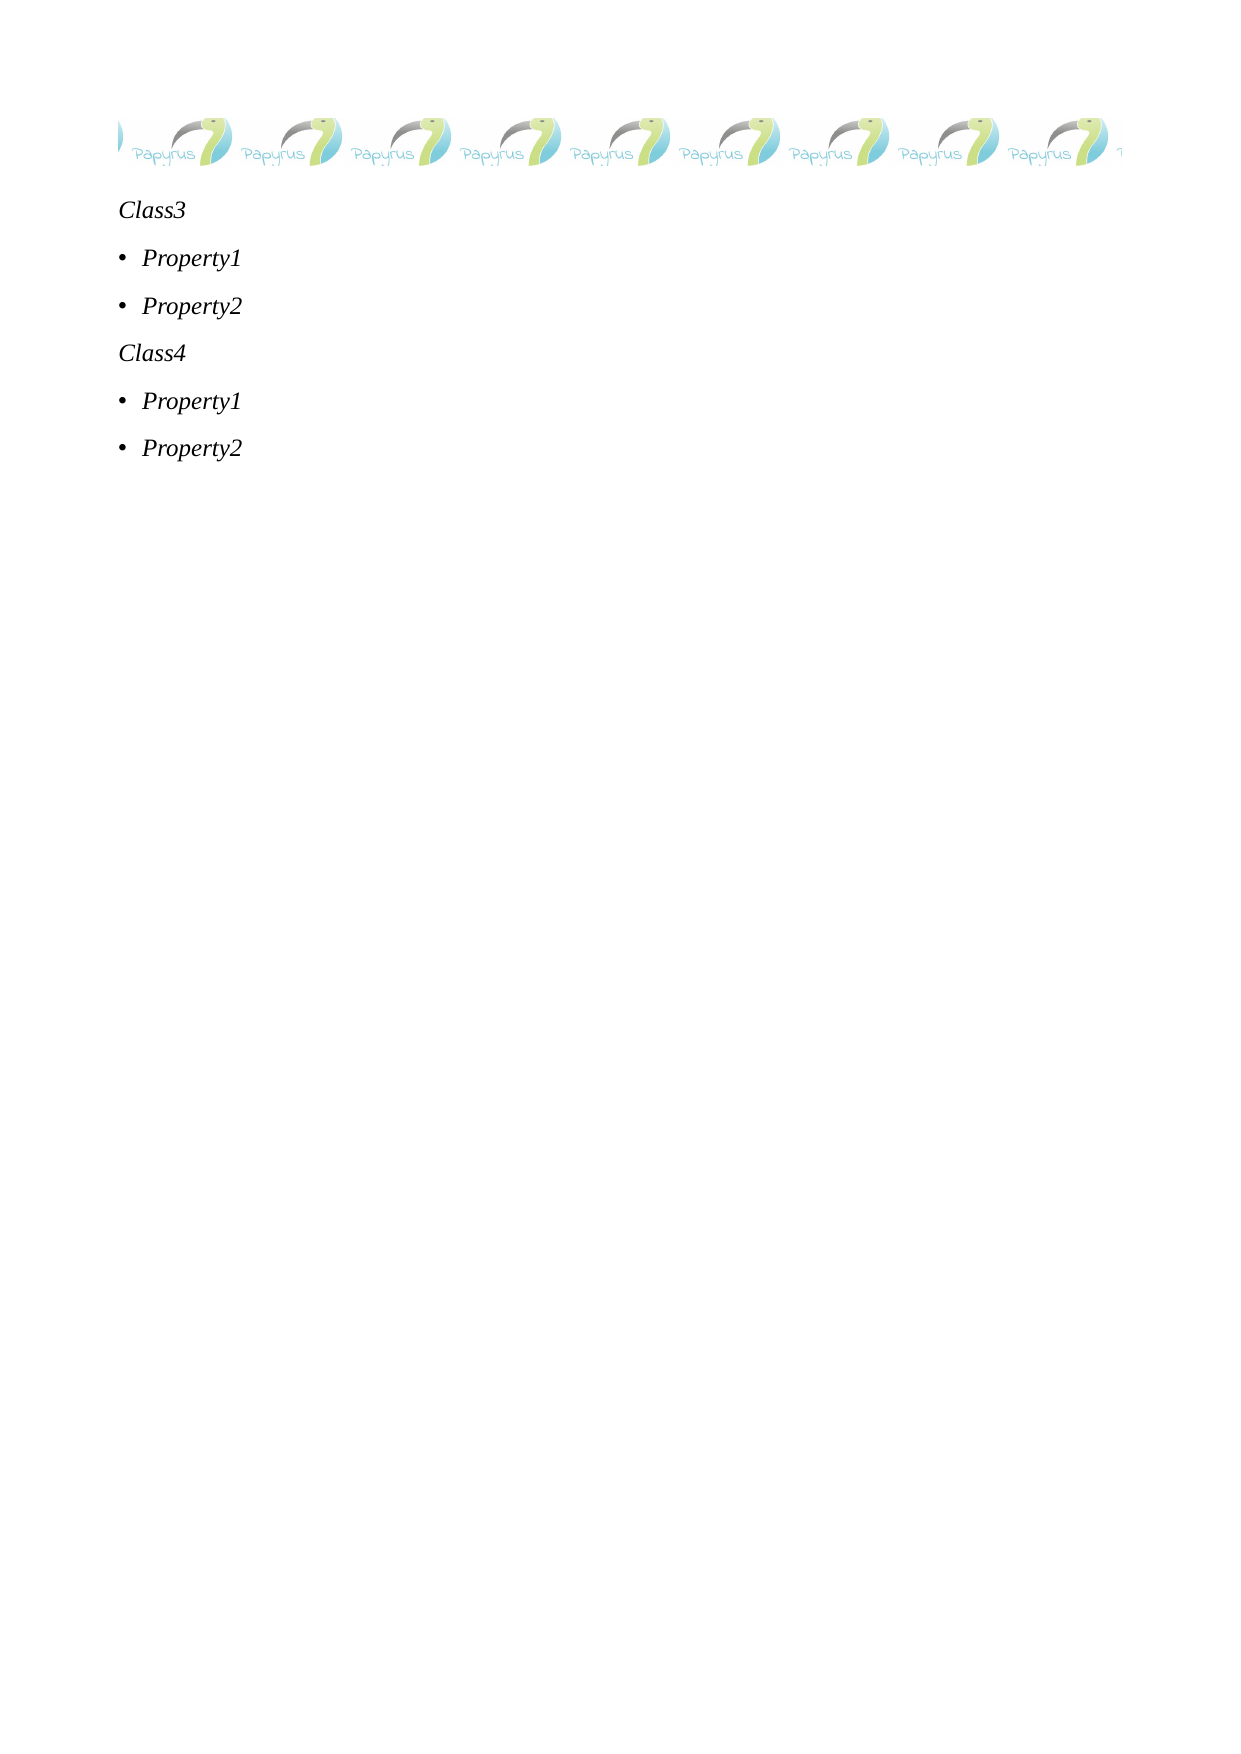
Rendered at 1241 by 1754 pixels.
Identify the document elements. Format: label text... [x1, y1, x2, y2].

list Property2 [118, 433, 1122, 462]
text Class4 [118, 338, 1122, 367]
list Property1 [118, 243, 1122, 272]
list Property2 [118, 291, 1122, 319]
list Property1 [118, 386, 1122, 415]
text Class3 [118, 196, 1122, 224]
